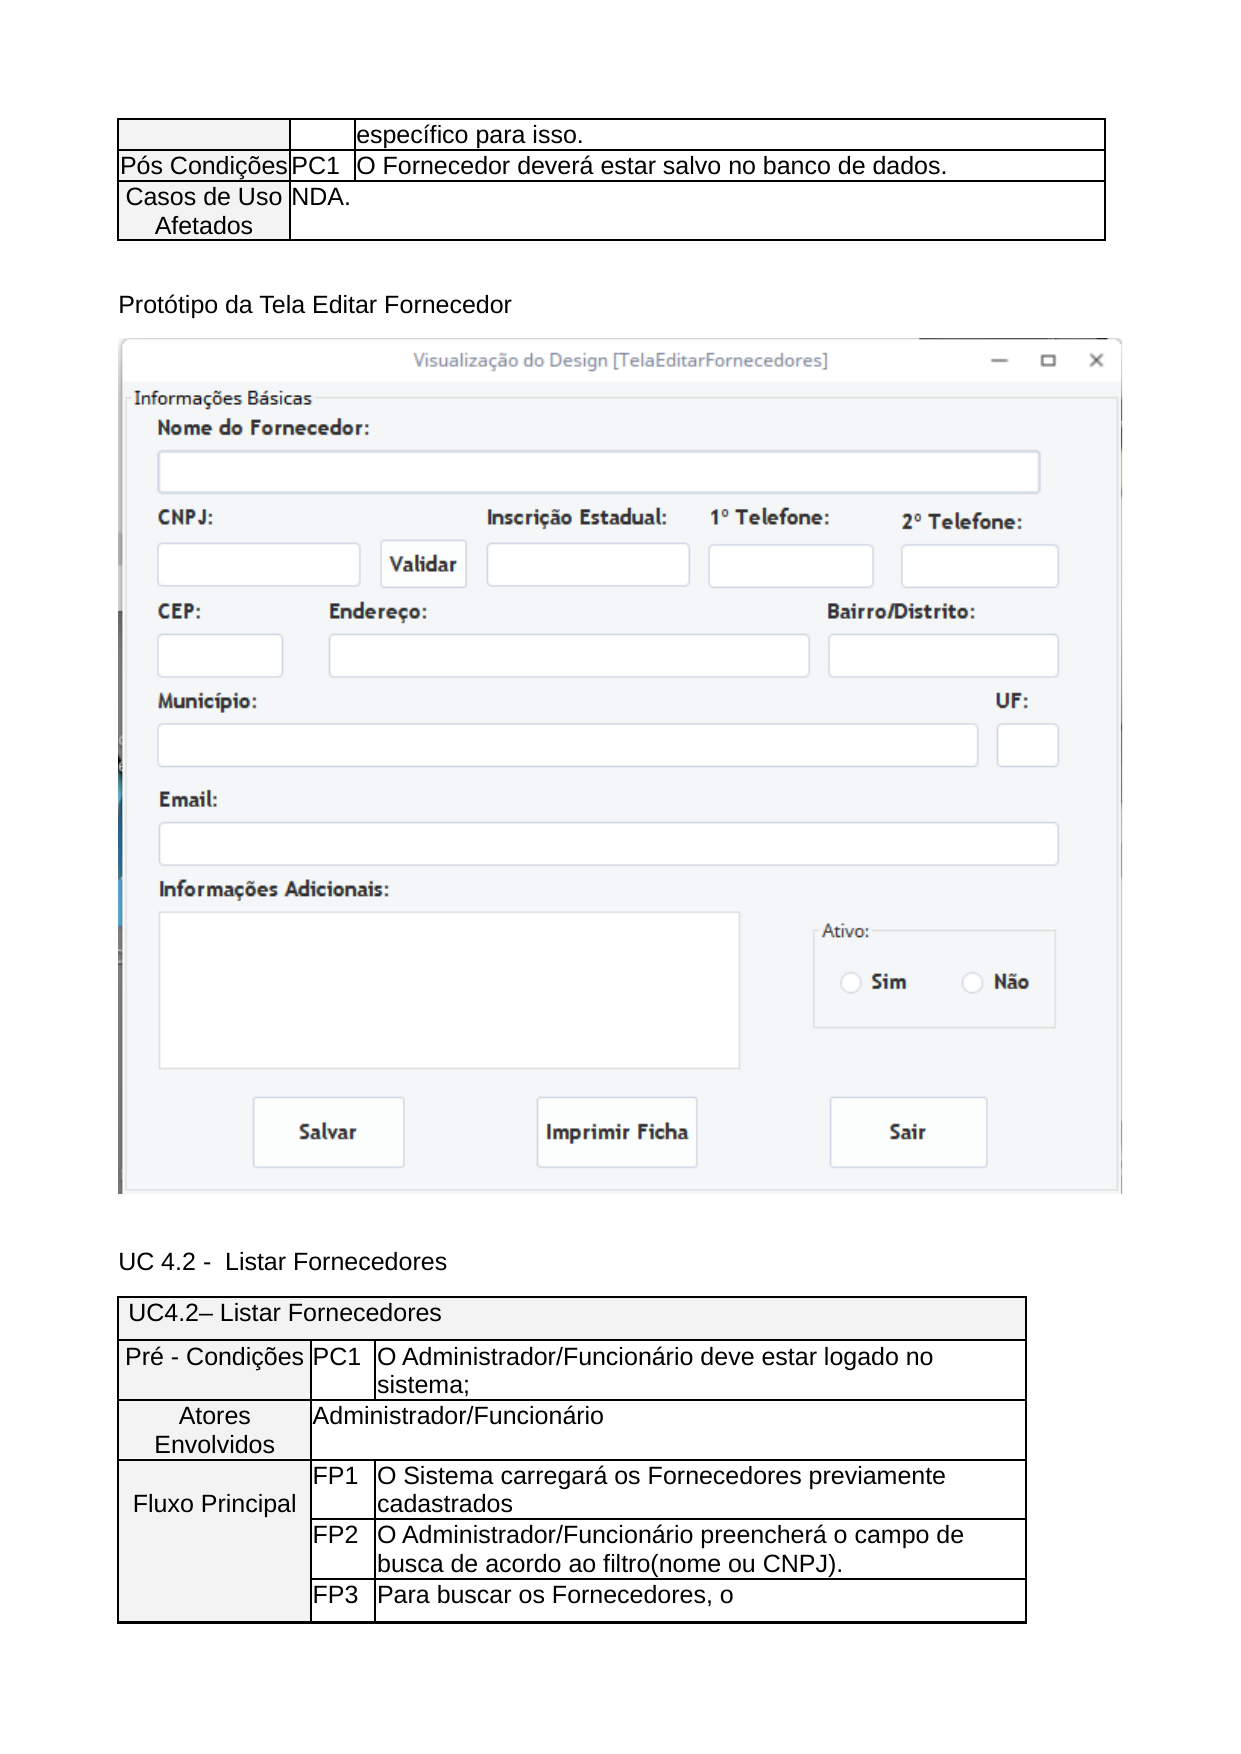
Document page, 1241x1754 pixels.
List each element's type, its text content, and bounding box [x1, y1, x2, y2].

table_cell Atores Envolvidos [119, 1401, 310, 1458]
table_cell Pós Condições [119, 151, 289, 180]
table_cell [119, 120, 289, 149]
table_cell PC1 [291, 151, 354, 180]
picture [118, 338, 1123, 1194]
table_header UC4.2– Listar Fornecedores [119, 1298, 1025, 1339]
table_cell Para buscar os Fornecedores, o [376, 1580, 1025, 1621]
table_cell Pré - Condições [119, 1341, 310, 1399]
table_cell PC1 [312, 1341, 374, 1399]
table_cell O Sistema carregará os Fornecedores previamente cadastrados [376, 1461, 1025, 1518]
table_cell FP1 [312, 1461, 374, 1518]
table_cell [291, 120, 354, 149]
table_cell FP3 [312, 1580, 374, 1621]
table_cell NDA. [291, 182, 1104, 239]
text UC 4.2 - Listar Fornecedores [118, 1247, 1122, 1276]
table_cell O Administrador/Funcionário preencherá o campo de busca de acordo ao filtro(nome ou CNPJ). [376, 1520, 1025, 1578]
table_cell específico para isso. [356, 120, 1104, 149]
table_cell Fluxo Principal [119, 1461, 310, 1621]
table_cell O Fornecedor deverá estar salvo no banco de dados. [356, 151, 1104, 180]
table_cell Administrador/Funcionário [312, 1401, 1025, 1458]
table_cell Casos de Uso Afetados [119, 182, 289, 239]
table_cell O Administrador/Funcionário deve estar logado no sistema; [376, 1341, 1025, 1399]
text Protótipo da Tela Editar Fornecedor [118, 290, 1122, 319]
table_cell FP2 [312, 1520, 374, 1578]
